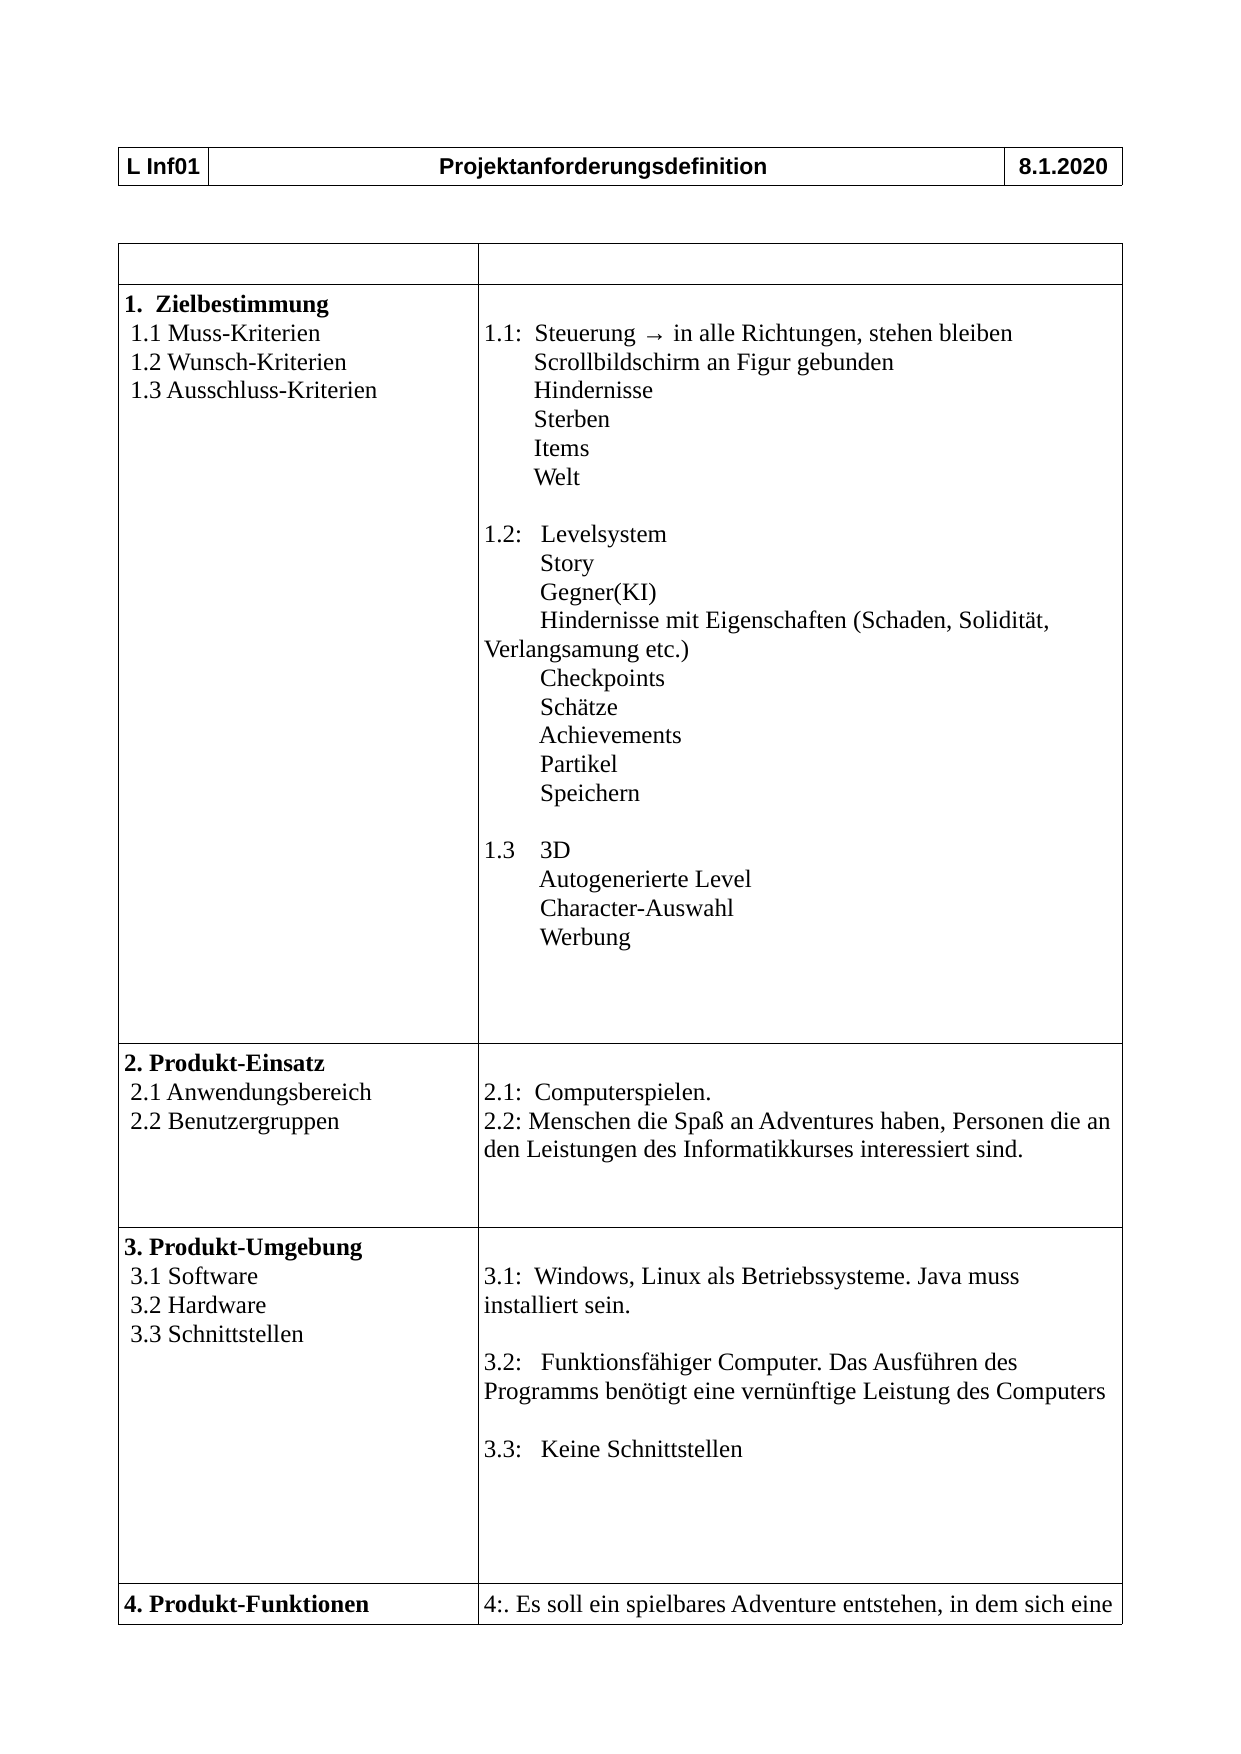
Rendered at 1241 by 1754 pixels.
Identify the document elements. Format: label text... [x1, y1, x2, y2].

table_cell 3.1: Windows, Linux als Betriebssysteme. Java muss installiert sein. 3.2: Funktionsfähiger Computer. Das Ausführen des Programms benötigt eine vernünftige Leistung des Computers 3.3: Keine Schnittstellen [479, 1228, 1122, 1583]
table_cell 1.1: Steuerung → in alle Richtungen, stehen bleiben Scrollbildschirm an Figur gebunden Hindernisse Sterben Items Welt 1.2: Levelsystem Story Gegner(KI) Hindernisse mit Eigenschaften (Schaden, Solidität, Verlangsamung etc.) Checkpoints Schätze Achievements Partikel Speichern 1.3 3D Autogenerierte Level Character-Auswahl Werbung [479, 285, 1122, 1042]
table_header [479, 244, 1122, 283]
table_cell 2.1: Computerspielen. 2.2: Menschen die Spaß an Adventures haben, Personen die an den Leistungen des Informatikkurses interessiert sind. [479, 1044, 1122, 1227]
table_cell 1. Zielbestimmung 1.1 Muss-Kriterien 1.2 Wunsch-Kriterien 1.3 Ausschluss-Kriterien [119, 285, 478, 1042]
table_cell 3. Produkt-Umgebung 3.1 Software 3.2 Hardware 3.3 Schnittstellen [119, 1228, 478, 1583]
table_cell 4. Produkt-Funktionen [119, 1584, 478, 1623]
table_header [119, 244, 478, 283]
table_cell 4:. Es soll ein spielbares Adventure entstehen, in dem sich eine [479, 1584, 1122, 1623]
table_cell 2. Produkt-Einsatz 2.1 Anwendungsbereich 2.2 Benutzergruppen [119, 1044, 478, 1227]
